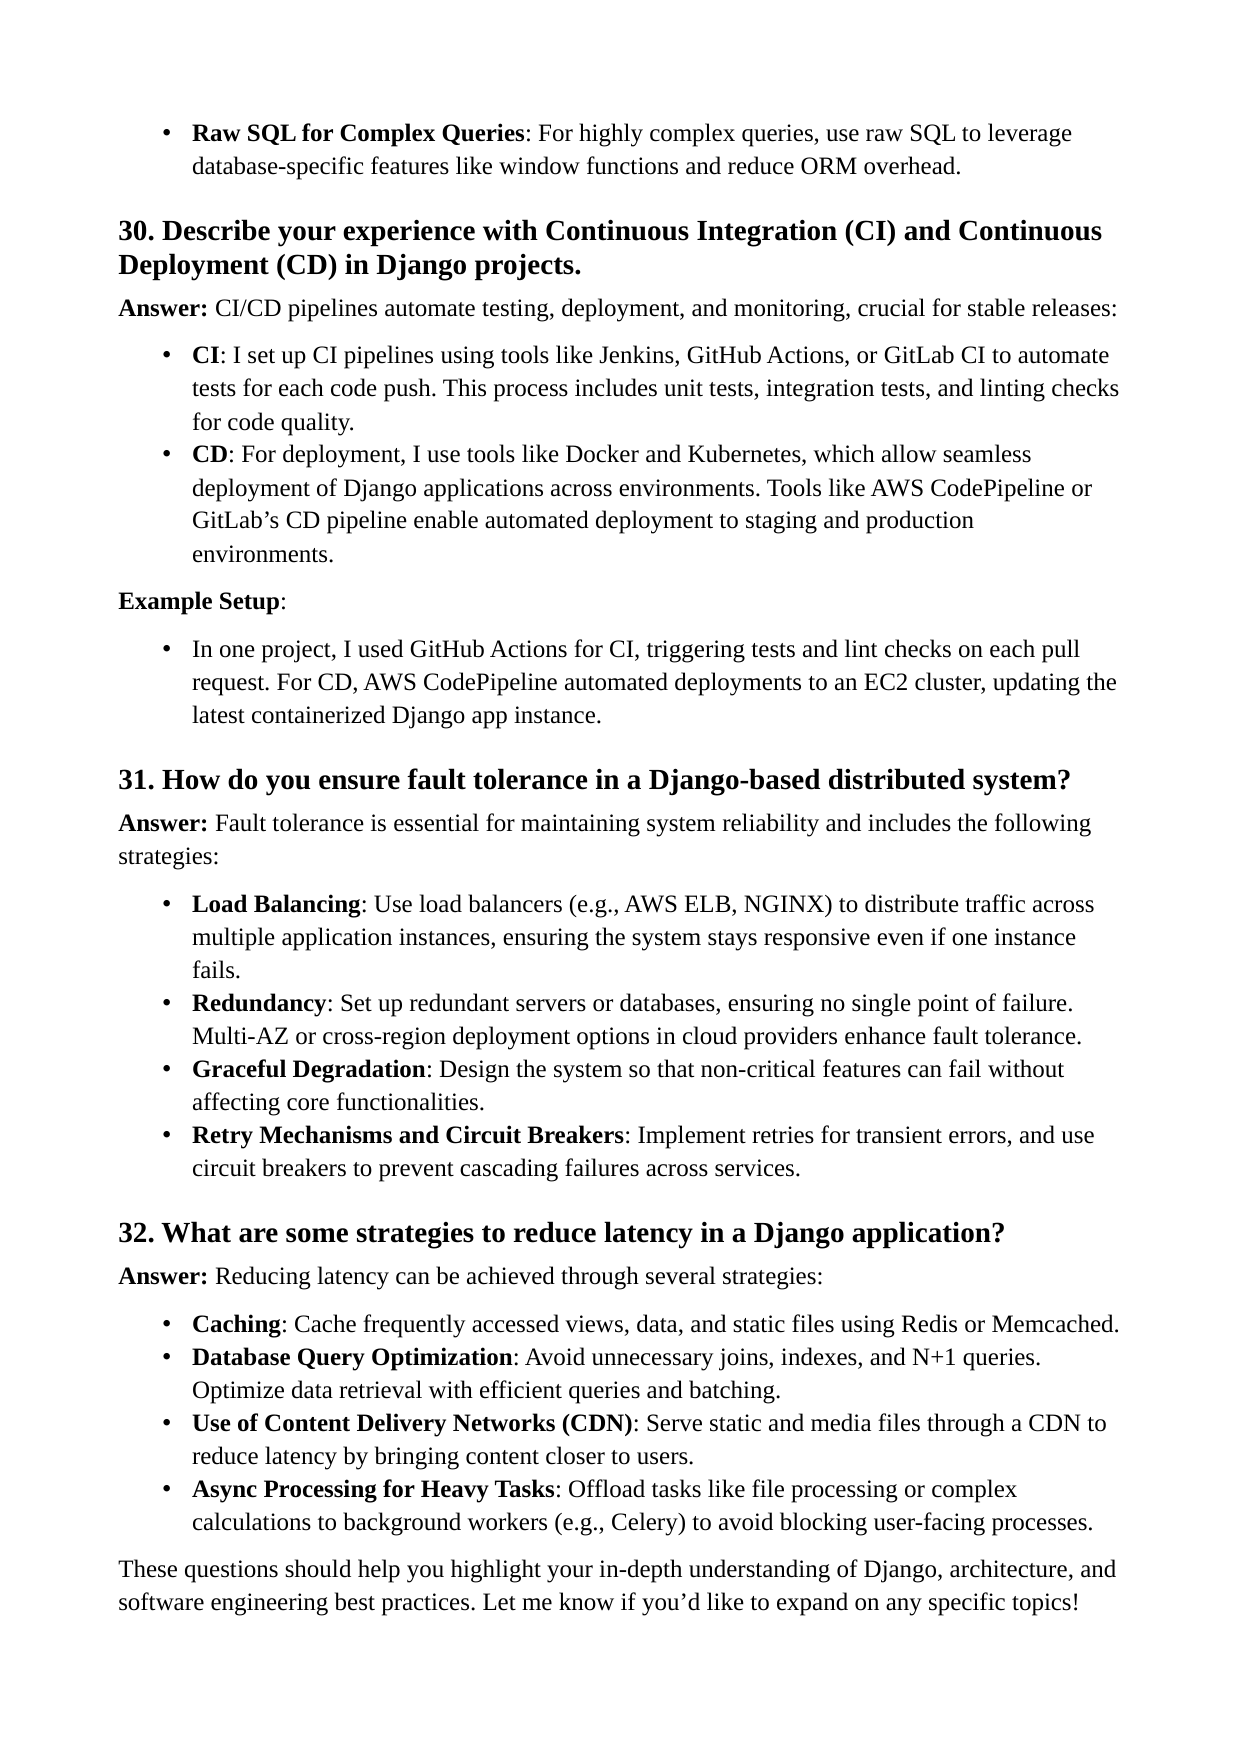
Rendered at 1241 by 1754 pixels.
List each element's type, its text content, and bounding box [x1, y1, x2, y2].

list Async Processing for Heavy Tasks: Offload tasks like file processing or complex calculations to background workers (e.g., Celery) to avoid blocking user-facing processes. [162, 1474, 1122, 1536]
subtitle 32. What are some strategies to reduce latency in a Django application? [118, 1215, 1122, 1249]
list Redundancy: Set up redundant servers or databases, ensuring no single point of failure. Multi-AZ or cross-region deployment options in cloud providers enhance fault tolerance. [162, 988, 1122, 1049]
text Answer: Fault tolerance is essential for maintaining system reliability and includes the following strategies: [118, 808, 1122, 870]
list CI: I set up CI pipelines using tools like Jenkins, GitHub Actions, or GitLab CI to automate tests for each code push. This process includes unit tests, integration tests, and linting checks for code quality. [162, 341, 1122, 435]
text Answer: CI/CD pipelines automate testing, deployment, and monitoring, crucial for stable releases: [118, 293, 1122, 322]
subtitle 31. How do you ensure fault tolerance in a Django-based distributed system? [118, 762, 1122, 796]
list CD: For deployment, I use tools like Docker and Kubernetes, which allow seamless deployment of Django applications across environments. Tools like AWS CodePipeline or GitLab’s CD pipeline enable automated deployment to staging and production environments. [162, 439, 1122, 567]
list Load Balancing: Use load balancers (e.g., AWS ELB, NGINX) to distribute traffic across multiple application instances, ensuring the system stays responsive even if one instance fails. [162, 889, 1122, 983]
subtitle 30. Describe your experience with Continuous Integration (CI) and Continuous Deployment (CD) in Django projects. [118, 213, 1122, 280]
list Use of Content Delivery Networks (CDN): Serve static and media files through a CDN to reduce latency by bringing content closer to users. [162, 1408, 1122, 1469]
list Graceful Degradation: Design the system so that non-critical features can fail without affecting core functionalities. [162, 1054, 1122, 1116]
text Example Setup: [118, 586, 1122, 615]
list Caching: Cache frequently accessed views, data, and static files using Redis or Memcached. [162, 1309, 1122, 1337]
text Answer: Reducing latency can be achieved through several strategies: [118, 1261, 1122, 1290]
list Retry Mechanisms and Circuit Breakers: Implement retries for transient errors, and use circuit breakers to prevent cascading failures across services. [162, 1120, 1122, 1182]
list Raw SQL for Complex Queries: For highly complex queries, use raw SQL to leverage database-specific features like window functions and reduce ORM overhead. [162, 118, 1122, 180]
text These questions should help you highlight your in-depth understanding of Django, architecture, and software engineering best practices. Let me know if you’d like to expand on any specific topics! [118, 1554, 1122, 1616]
list In one project, I used GitHub Actions for CI, triggering tests and lint checks on each pull request. For CD, AWS CodePipeline automated deployments to an EC2 cluster, updating the latest containerized Django app instance. [162, 634, 1122, 729]
list Database Query Optimization: Avoid unnecessary joins, indexes, and N+1 queries. Optimize data retrieval with efficient queries and batching. [162, 1342, 1122, 1403]
